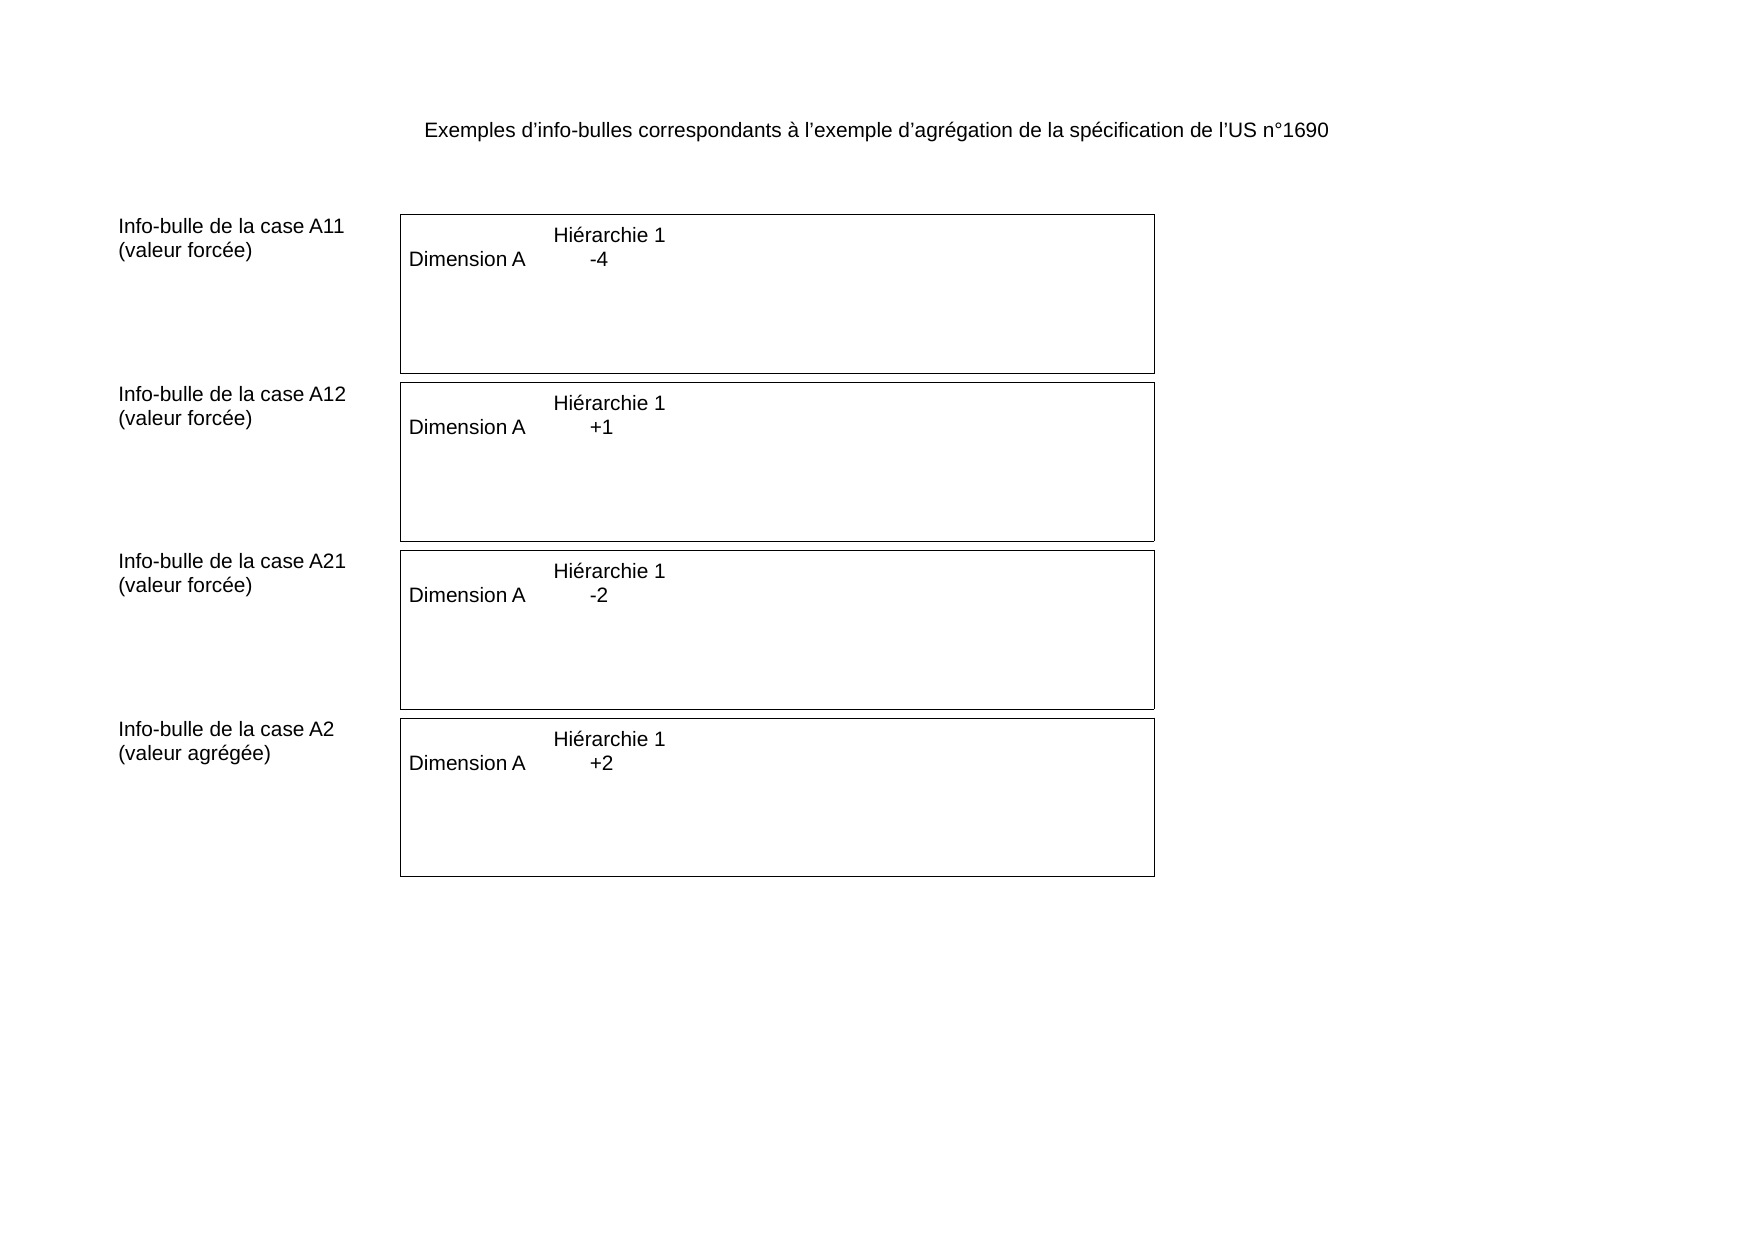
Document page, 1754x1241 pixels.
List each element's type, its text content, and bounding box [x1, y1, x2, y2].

text Dimension A -2 [409, 583, 1145, 607]
text Info-bulle de la case A12 [118, 382, 400, 406]
text Info-bulle de la case A21 [118, 549, 564, 573]
text Dimension A +2 [409, 750, 1145, 774]
text (valeur forcée) [118, 406, 400, 429]
text Hiérarchie 1 [409, 559, 1145, 583]
text (valeur agrégée) [118, 741, 400, 765]
text (valeur forcée) [118, 573, 400, 597]
text Info-bulle de la case A21 [401, 551, 1154, 709]
text [401, 215, 1154, 373]
text Hiérarchie 1 [409, 726, 1145, 750]
text Info-bulle de la case A11 [118, 214, 400, 238]
text Dimension A +1 [409, 415, 1145, 439]
text (valeur forcée) [118, 238, 400, 262]
text [1618, 573, 1636, 597]
text Info-bulle de la case A2 [401, 719, 1154, 876]
text [1155, 214, 1636, 238]
text Hiérarchie 1 [409, 223, 1145, 247]
text Exemples d’info-bulles correspondants à l’exemple d’agrégation de la spécification de l’US n°1690 [118, 118, 1636, 142]
text [1618, 406, 1636, 429]
text [401, 383, 1154, 541]
text Dimension A -4 [409, 247, 1145, 271]
text Info-bulle de la case A2 [118, 717, 1154, 741]
text [1618, 741, 1636, 765]
text [1155, 238, 1636, 262]
text Hiérarchie 1 [409, 391, 1145, 415]
